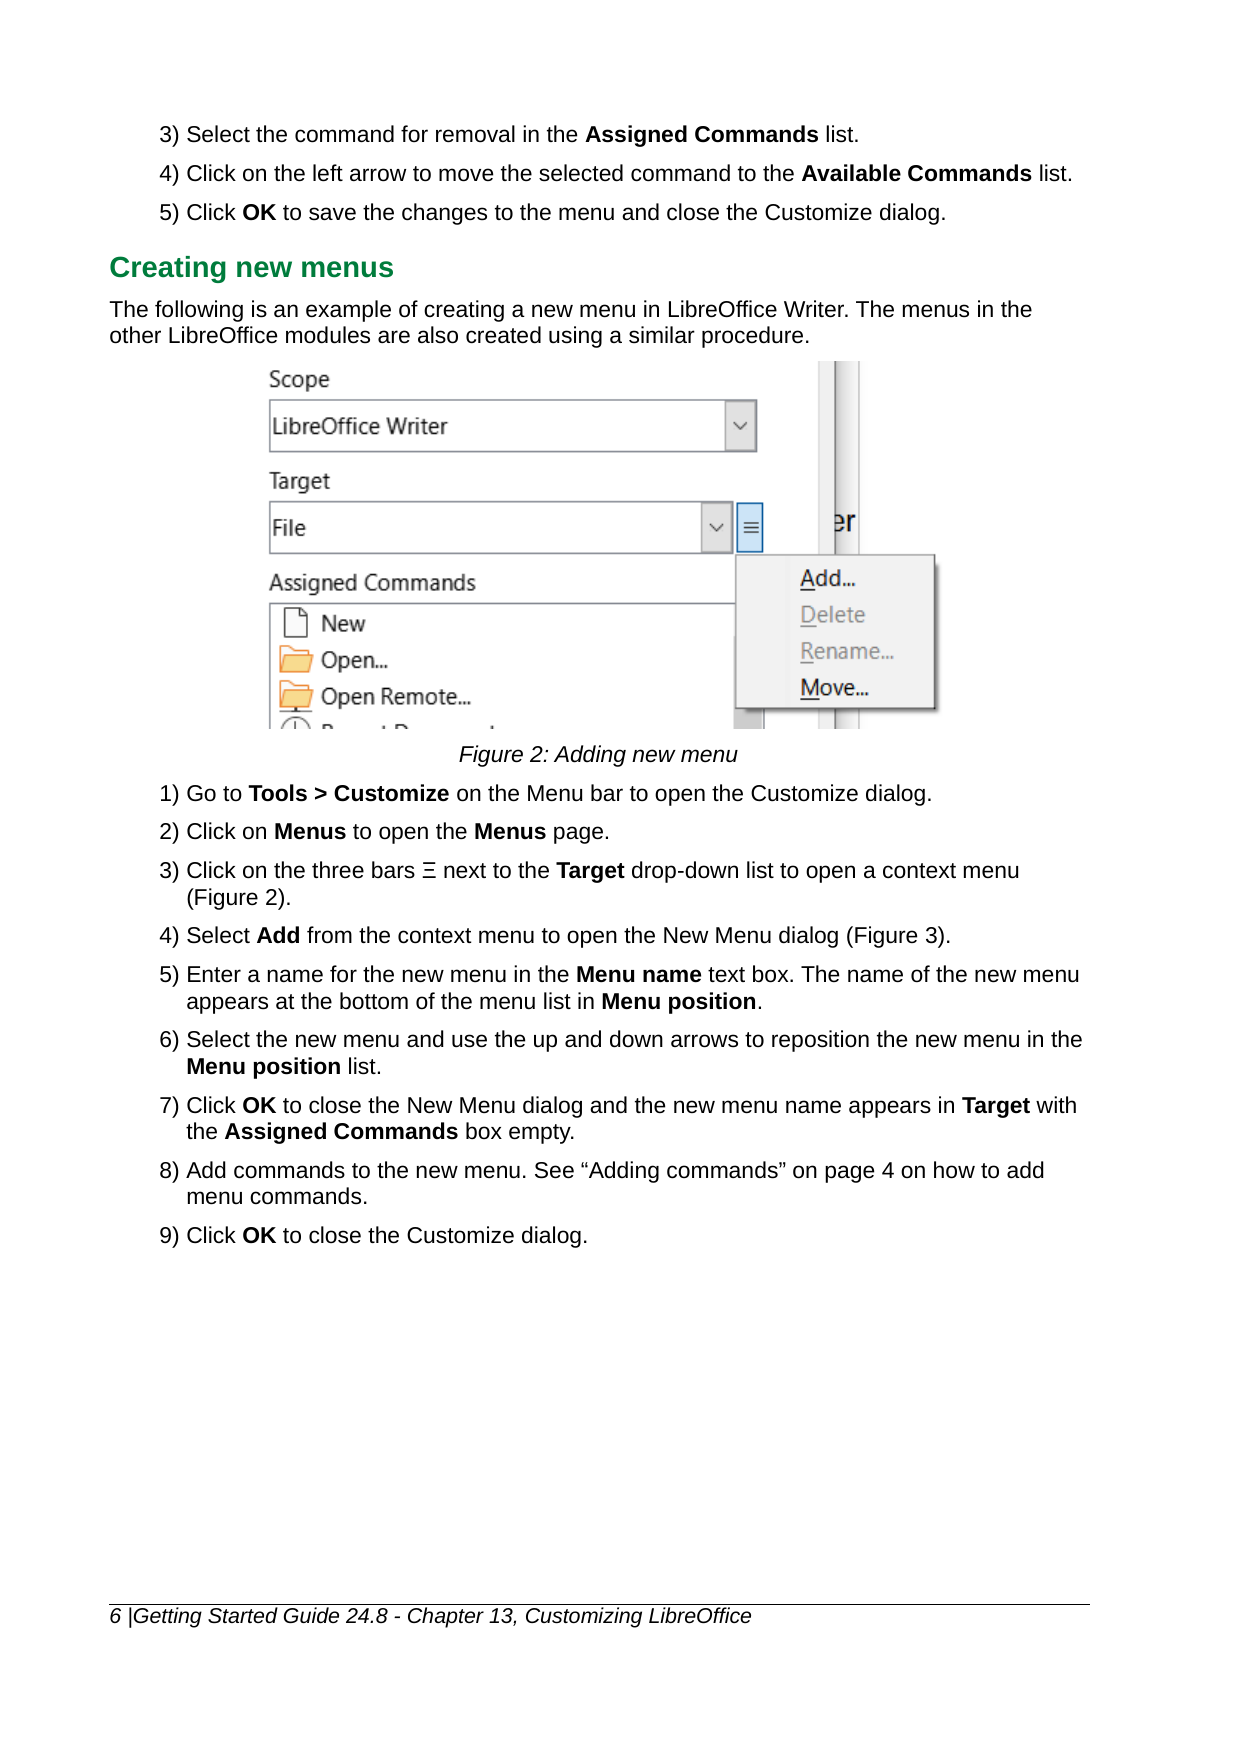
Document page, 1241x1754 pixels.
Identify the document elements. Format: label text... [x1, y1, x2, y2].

text The following is an example of creating a new menu in LibreOffice Writer. The menus in the other LibreOffice modules are also created using a similar procedure. [109, 296, 1090, 348]
list Click on the three bars Ξ next to the Target drop‑down list to open a context menu (Figure 2). [186, 857, 1090, 910]
list Click on Menus to open the Menus page. [186, 818, 1090, 845]
list Add commands to the new menu. See “Adding commands” on page 4 on how to add menu commands. [186, 1157, 1090, 1209]
list Enter a name for the new menu in the Menu name text box. The name of the new menu appears at the bottom of the menu list in Menu position. [186, 961, 1090, 1014]
list Click OK to close the New Menu dialog and the new menu name appears in Target with the Assigned Commands box empty. [186, 1092, 1090, 1144]
picture [256, 361, 943, 729]
list Select the command for removal in the Assigned Commands list. [186, 121, 1090, 147]
list Select Add from the context menu to open the New Menu dialog (Figure 3). [186, 922, 1090, 949]
list Click OK to save the changes to the menu and close the Customize dialog. [186, 199, 1090, 225]
list Click on the left arrow to move the selected command to the Available Commands list. [186, 160, 1090, 186]
subtitle Creating new menus [109, 250, 1090, 283]
list Go to Tools > Customize on the Menu bar to open the Customize dialog. [186, 779, 1090, 806]
text Figure 2: Adding new menu [256, 741, 943, 767]
list Select the new menu and use the up and down arrows to reposition the new menu in the Menu position list. [186, 1026, 1090, 1079]
list Click OK to close the Customize dialog. [186, 1222, 1090, 1248]
